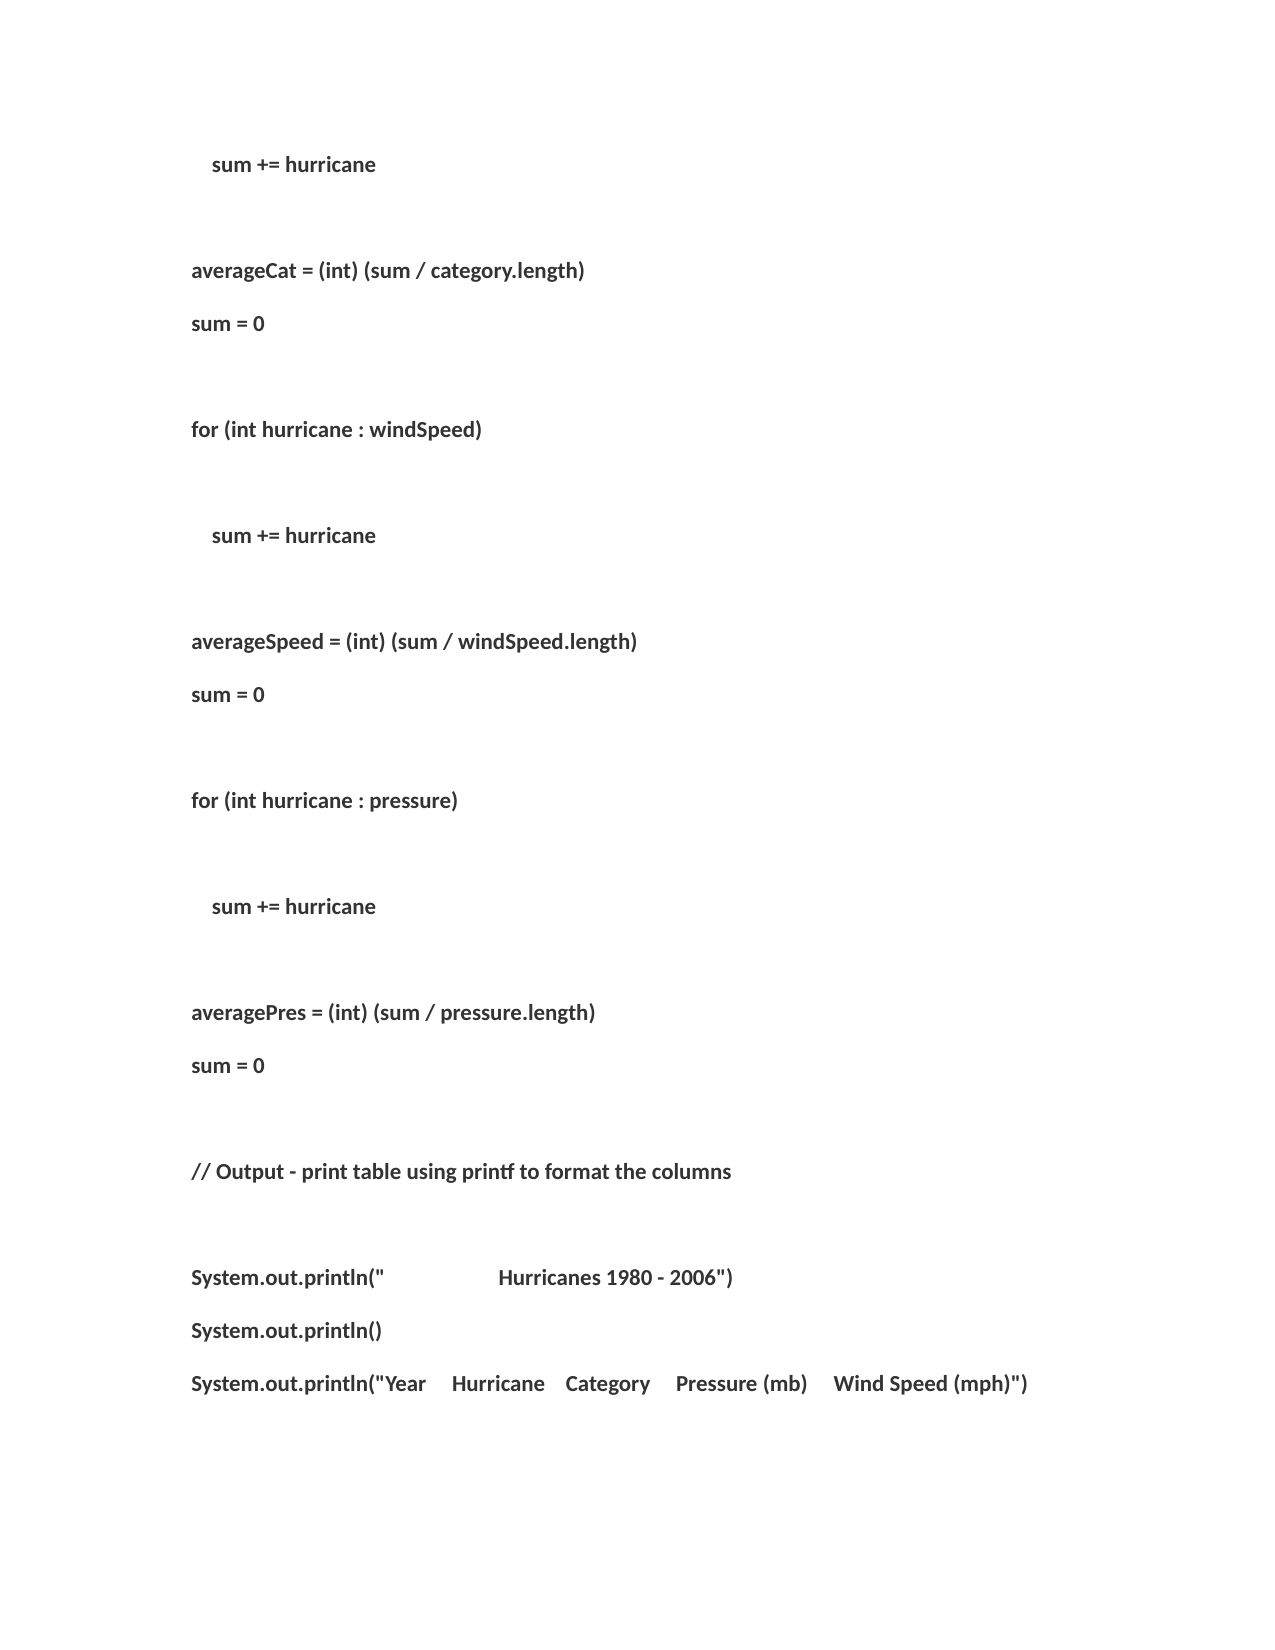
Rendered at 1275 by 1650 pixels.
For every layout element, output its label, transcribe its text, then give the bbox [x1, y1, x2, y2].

text for (int hurricane : windSpeed) [150, 415, 1125, 443]
text sum = 0 [150, 309, 1125, 337]
text System.out.println(" Hurricanes 1980 - 2006") [150, 1263, 1125, 1291]
text sum = 0 [150, 1051, 1125, 1079]
text sum += hurricane [150, 150, 1125, 178]
text sum += hurricane [150, 892, 1125, 920]
text // Output - print table using printf to format the columns [150, 1157, 1125, 1185]
text for (int hurricane : pressure) [150, 786, 1125, 814]
text sum = 0 [150, 680, 1125, 708]
text averagePres = (int) (sum / pressure.length) [150, 998, 1125, 1026]
text averageCat = (int) (sum / category.length) [150, 256, 1125, 284]
text averageSpeed = (int) (sum / windSpeed.length) [150, 627, 1125, 655]
text System.out.println() [150, 1316, 1125, 1344]
text System.out.println("Year Hurricane Category Pressure (mb) Wind Speed (mph)") [150, 1369, 1125, 1397]
text sum += hurricane [150, 521, 1125, 549]
